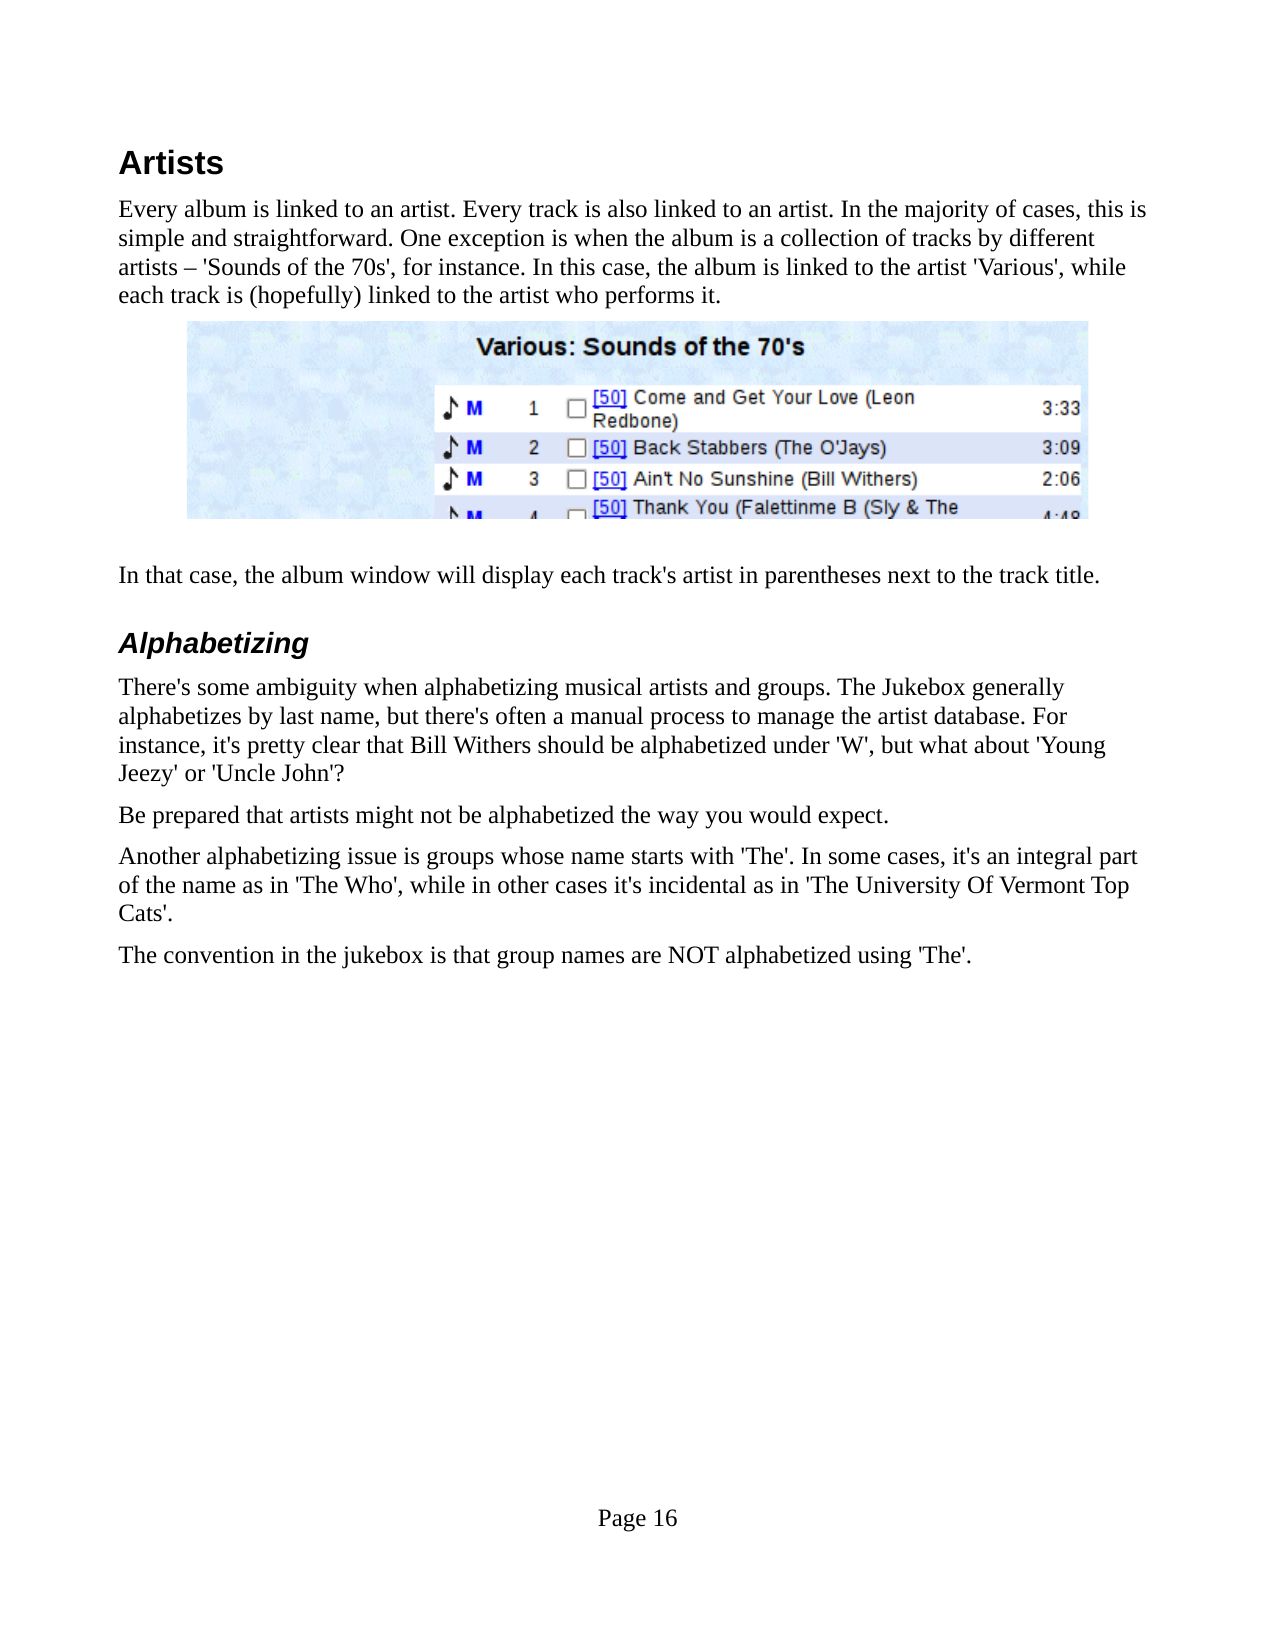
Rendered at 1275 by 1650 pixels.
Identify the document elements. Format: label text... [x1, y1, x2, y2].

picture [186, 321, 1089, 519]
subtitle Artists [118, 143, 1157, 182]
subtitle Alphabetizing [118, 626, 1157, 660]
text The convention in the jukebox is that group names are NOT alphabetized using 'The'. [118, 940, 1157, 968]
text There's some ambiguity when alphabetizing musical artists and groups. The Jukebox generally alphabetizes by last name, but there's often a manual process to manage the artist database. For instance, it's pretty clear that Bill Withers should be alphabetized under 'W', but what about 'Young Jeezy' or 'Uncle John'? [118, 672, 1157, 787]
text Another alphabetizing issue is groups whose name starts with 'The'. In some cases, it's an integral part of the name as in 'The Who', while in other cases it's incidental as in 'The University Of Vermont Top Cats'. [118, 841, 1157, 927]
text Be prepared that artists might not be alphabetized the way you would expect. [118, 800, 1157, 828]
text Every album is linked to an artist. Every track is also linked to an artist. In the majority of cases, this is simple and straightforward. One exception is when the album is a collection of tracks by different artists – 'Sounds of the 70s', for instance. In this case, the album is linked to the artist 'Various', while each track is (hopefully) linked to the artist who performs it. [118, 194, 1157, 309]
text In that case, the album window will display each track's artist in parentheses next to the track title. [118, 560, 1157, 589]
